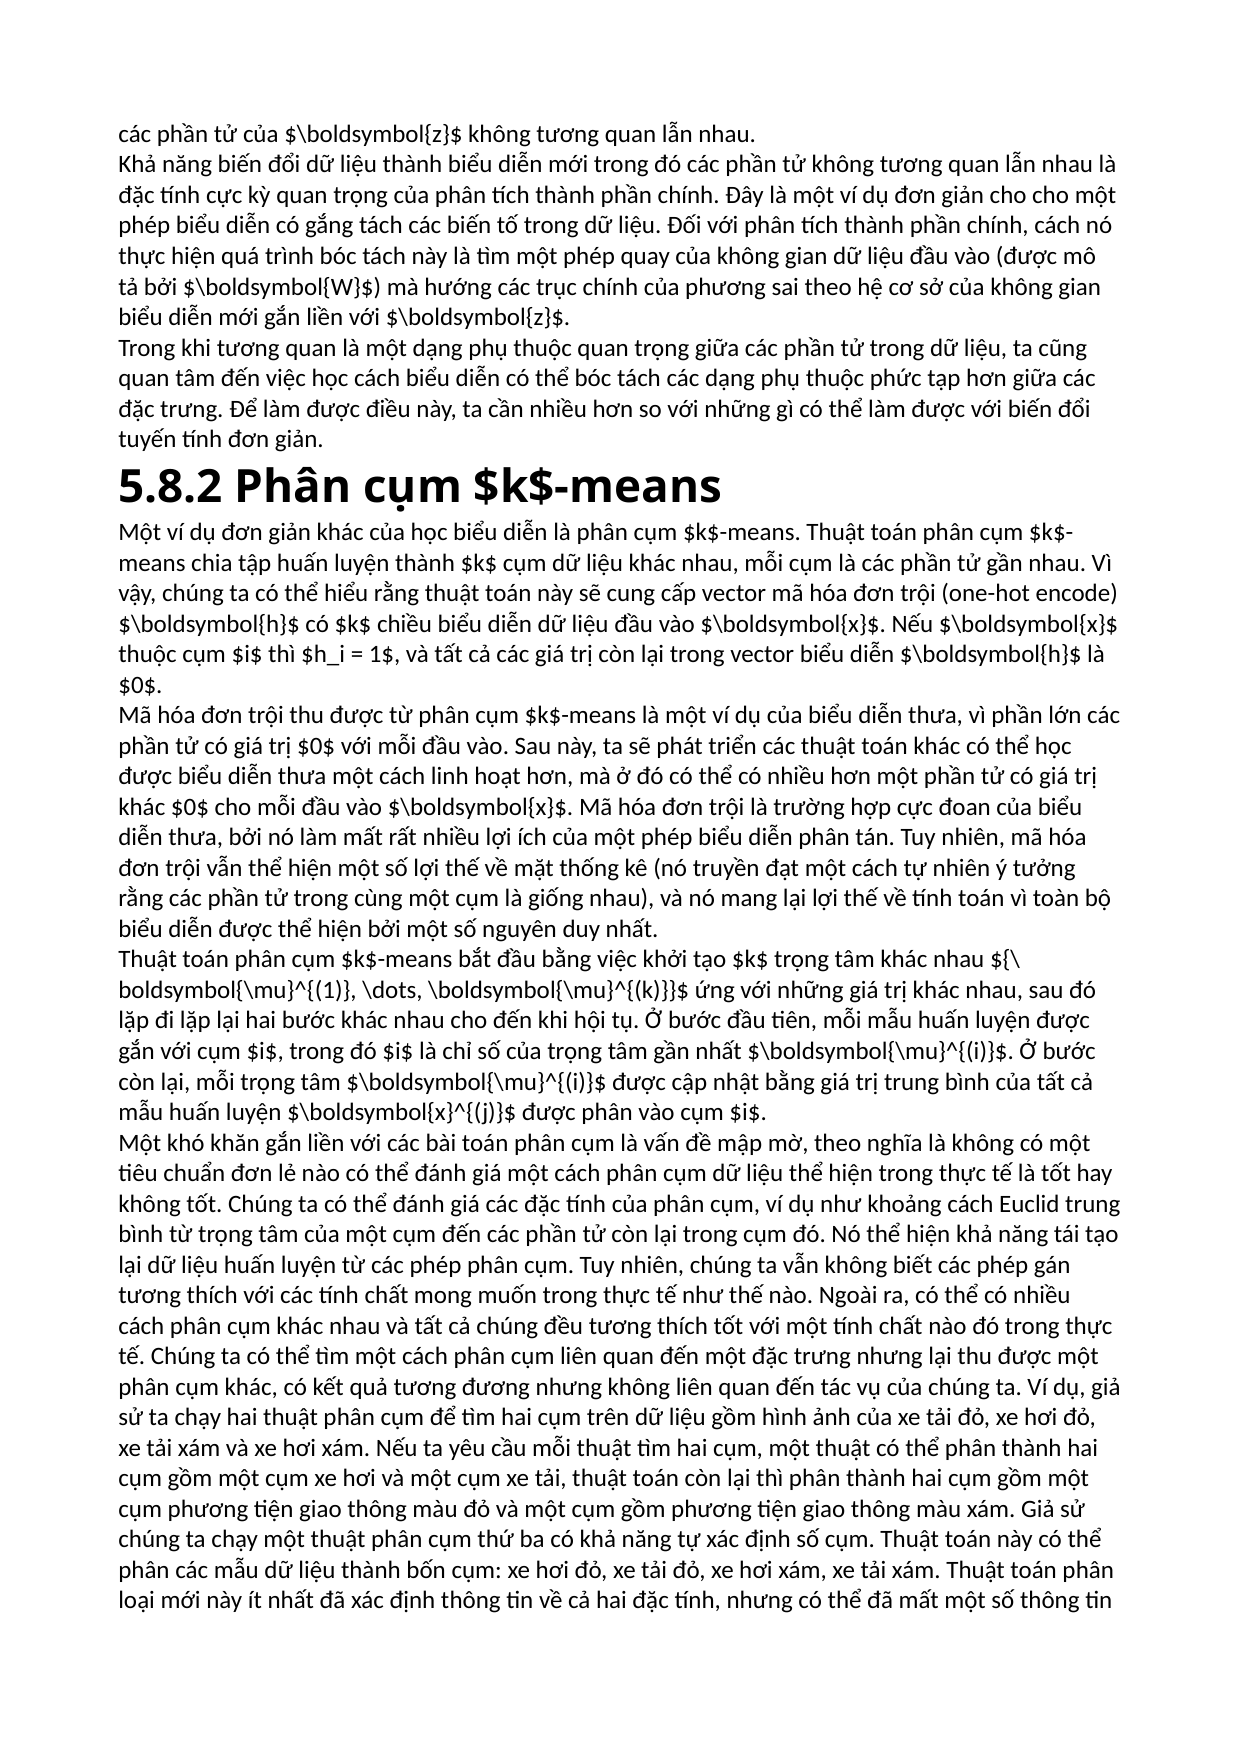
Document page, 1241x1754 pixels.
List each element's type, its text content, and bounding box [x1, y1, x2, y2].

text Thuật toán phân cụm $k$-means bắt đầu bằng việc khởi tạo $k$ trọng tâm khác nhau ${\boldsymbol{\mu}^{(1)}, \dots, \boldsymbol{\mu}^{(k)}}$ ứng với những giá trị khác nhau, sau đó lặp đi lặp lại hai bước khác nhau cho đến khi hội tụ. Ở bước đầu tiên, mỗi mẫu huấn luyện được gắn với cụm $i$, trong đó $i$ là chỉ số của trọng tâm gần nhất $\boldsymbol{\mu}^{(i)}$. Ở bước còn lại, mỗi trọng tâm $\boldsymbol{\mu}^{(i)}$ được cập nhật bằng giá trị trung bình của tất cả mẫu huấn luyện $\boldsymbol{x}^{(j)}$ được phân vào cụm $i$. [118, 943, 1122, 1127]
text Mã hóa đơn trội thu được từ phân cụm $k$-means là một ví dụ của biểu diễn thưa, vì phần lớn các phần tử có giá trị $0$ với mỗi đầu vào. Sau này, ta sẽ phát triển các thuật toán khác có thể học được biểu diễn thưa một cách linh hoạt hơn, mà ở đó có thể có nhiều hơn một phần tử có giá trị khác $0$ cho mỗi đầu vào $\boldsymbol{x}$. Mã hóa đơn trội là trường hợp cực đoan của biểu diễn thưa, bởi nó làm mất rất nhiều lợi ích của một phép biểu diễn phân tán. Tuy nhiên, mã hóa đơn trội vẫn thể hiện một số lợi thế về mặt thống kê (nó truyền đạt một cách tự nhiên ý tưởng rằng các phần tử trong cùng một cụm là giống nhau), và nó mang lại lợi thế về tính toán vì toàn bộ biểu diễn được thể hiện bởi một số nguyên duy nhất. [118, 699, 1122, 943]
text Một ví dụ đơn giản khác của học biểu diễn là phân cụm $k$-means. Thuật toán phân cụm $k$-means chia tập huấn luyện thành $k$ cụm dữ liệu khác nhau, mỗi cụm là các phần tử gần nhau. Vì vậy, chúng ta có thể hiểu rằng thuật toán này sẽ cung cấp vector mã hóa đơn trội (one-hot encode) $\boldsymbol{h}$ có $k$ chiều biểu diễn dữ liệu đầu vào $\boldsymbol{x}$. Nếu $\boldsymbol{x}$ thuộc cụm $i$ thì $h_i = 1$, và tất cả các giá trị còn lại trong vector biểu diễn $\boldsymbol{h}$ là $0$. [118, 516, 1122, 699]
text Trong khi tương quan là một dạng phụ thuộc quan trọng giữa các phần tử trong dữ liệu, ta cũng quan tâm đến việc học cách biểu diễn có thể bóc tách các dạng phụ thuộc phức tạp hơn giữa các đặc trưng. Để làm được điều này, ta cần nhiều hơn so với những gì có thể làm được với biến đổi tuyến tính đơn giản. [118, 332, 1122, 454]
text Khả năng biến đổi dữ liệu thành biểu diễn mới trong đó các phần tử không tương quan lẫn nhau là đặc tính cực kỳ quan trọng của phân tích thành phần chính. Đây là một ví dụ đơn giản cho cho một phép biểu diễn có gắng tách các biến tố trong dữ liệu. Đối với phân tích thành phần chính, cách nó thực hiện quá trình bóc tách này là tìm một phép quay của không gian dữ liệu đầu vào (được mô tả bởi $\boldsymbol{W}$) mà hướng các trục chính của phương sai theo hệ cơ sở của không gian biểu diễn mới gắn liền với $\boldsymbol{z}$. [118, 149, 1122, 332]
text các phần tử của $\boldsymbol{z}$ không tương quan lẫn nhau. [118, 118, 1122, 149]
subtitle 5.8.2 Phân cụm $k$-means [118, 454, 1122, 516]
text Một khó khăn gắn liền với các bài toán phân cụm là vấn đề mập mờ, theo nghĩa là không có một tiêu chuẩn đơn lẻ nào có thể đánh giá một cách phân cụm dữ liệu thể hiện trong thực tế là tốt hay không tốt. Chúng ta có thể đánh giá các đặc tính của phân cụm, ví dụ như khoảng cách Euclid trung bình từ trọng tâm của một cụm đến các phần tử còn lại trong cụm đó. Nó thể hiện khả năng tái tạo lại dữ liệu huấn luyện từ các phép phân cụm. Tuy nhiên, chúng ta vẫn không biết các phép gán tương thích với các tính chất mong muốn trong thực tế như thế nào. Ngoài ra, có thể có nhiều cách phân cụm khác nhau và tất cả chúng đều tương thích tốt với một tính chất nào đó trong thực tế. Chúng ta có thể tìm một cách phân cụm liên quan đến một đặc trưng nhưng lại thu được một phân cụm khác, có kết quả tương đương nhưng không liên quan đến tác vụ của chúng ta. Ví dụ, giả sử ta chạy hai thuật phân cụm để tìm hai cụm trên dữ liệu gồm hình ảnh của xe tải đỏ, xe hơi đỏ, xe tải xám và xe hơi xám. Nếu ta yêu cầu mỗi thuật tìm hai cụm, một thuật có thể phân thành hai cụm gồm một cụm xe hơi và một cụm xe tải, thuật toán còn lại thì phân thành hai cụm gồm một cụm phương tiện giao thông màu đỏ và một cụm gồm phương tiện giao thông màu xám. Giả sử chúng ta chạy một thuật phân cụm thứ ba có khả năng tự xác định số cụm. Thuật toán này có thể phân các mẫu dữ liệu thành bốn cụm: xe hơi đỏ, xe tải đỏ, xe hơi xám, xe tải xám. Thuật toán phân loại mới này ít nhất đã xác định thông tin về cả hai đặc tính, nhưng có thể đã mất một số thông tin [118, 1127, 1122, 1615]
